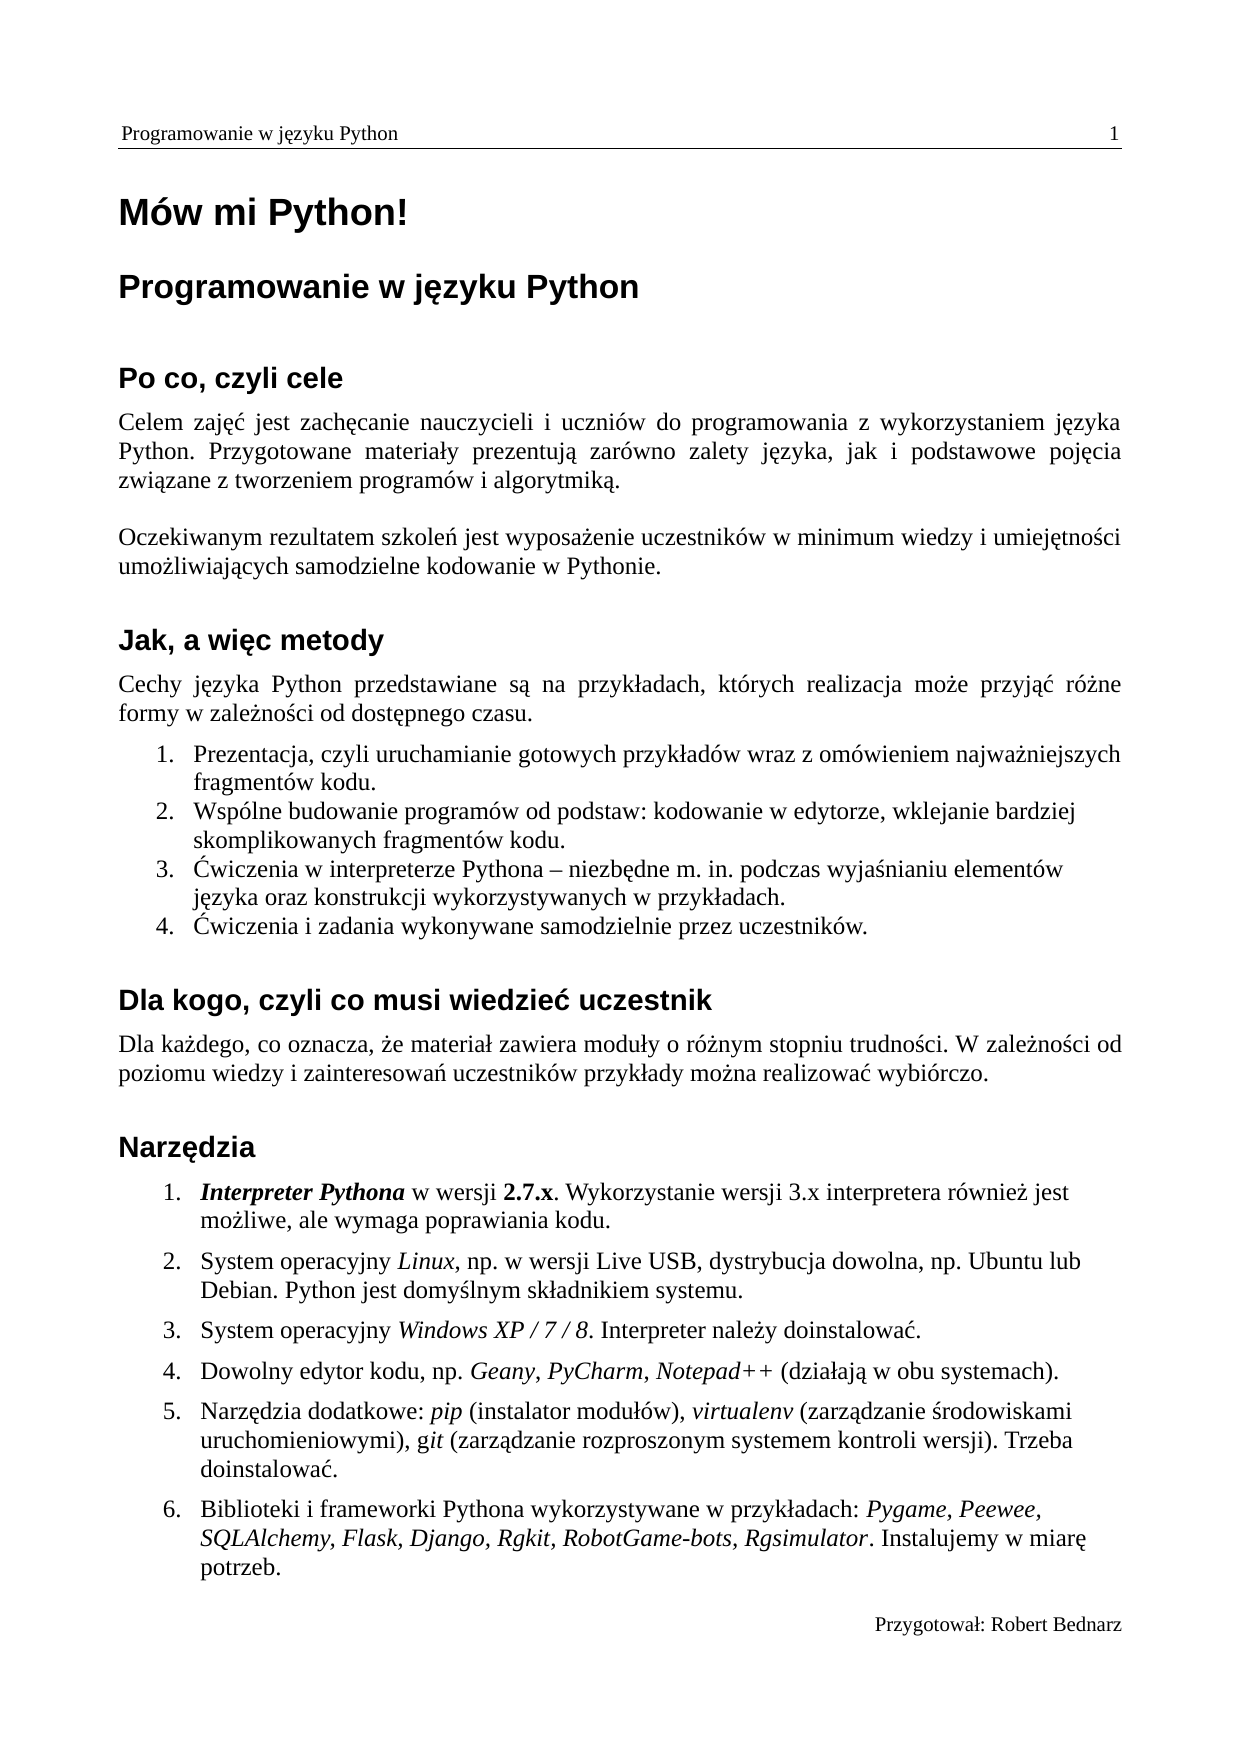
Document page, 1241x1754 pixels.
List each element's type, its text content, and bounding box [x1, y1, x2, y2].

text Celem zajęć jest zachęcanie nauczycieli i uczniów do programowania z wykorzystaniem języka Python. Przygotowane materiały prezentują zarówno zalety języka, jak i podstawowe pojęcia związane z tworzeniem programów i algorytmiką. [118, 407, 1122, 494]
subtitle Mów mi Python! [118, 190, 1122, 233]
list Wspólne budowanie programów od podstaw: kodowanie w edytorze, wklejanie bardziej skomplikowanych fragmentów kodu. [156, 796, 1122, 854]
subtitle Po co, czyli cele [118, 361, 1122, 395]
text Dla każdego, co oznacza, że materiał zawiera moduły o różnym stopniu trudności. W zależności od poziomu wiedzy i zainteresowań uczestników przykłady można realizować wybiórczo. [118, 1029, 1122, 1087]
list Dowolny edytor kodu, np. Geany, PyCharm, Notepad++ (działają w obu systemach). [163, 1356, 1122, 1384]
list System operacyjny Linux, np. w wersji Live USB, dystrybucja dowolna, np. Ubuntu lub Debian. Python jest domyślnym składnikiem systemu. [163, 1246, 1122, 1303]
subtitle Programowanie w języku Python [118, 267, 1122, 305]
text Cechy języka Python przedstawiane są na przykładach, których realizacja może przyjąć różne formy w zależności od dostępnego czasu. [118, 669, 1122, 727]
subtitle Jak, a więc metody [118, 623, 1122, 657]
list System operacyjny Windows XP / 7 / 8. Interpreter należy doinstalować. [163, 1315, 1122, 1344]
subtitle Narzędzia [118, 1130, 1122, 1164]
list Biblioteki i frameworki Pythona wykorzystywane w przykładach: Pygame, Peewee, SQLAlchemy, Flask, Django, Rgkit, RobotGame-bots, Rgsimulator. Instalujemy w miarę potrzeb. [163, 1494, 1122, 1581]
list Prezentacja, czyli uruchamianie gotowych przykładów wraz z omówieniem najważniejszych fragmentów kodu. [156, 739, 1122, 796]
text Oczekiwanym rezultatem szkoleń jest wyposażenie uczestników w minimum wiedzy i umiejętności umożliwiających samodzielne kodowanie w Pythonie. [118, 522, 1122, 580]
subtitle Dla kogo, czyli co musi wiedzieć uczestnik [118, 983, 1122, 1017]
list Ćwiczenia w interpreterze Pythona – niezbędne m. in. podczas wyjaśnianiu elementów języka oraz konstrukcji wykorzystywanych w przykładach. [156, 854, 1122, 911]
list Narzędzia dodatkowe: pip (instalator modułów), virtualenv (zarządzanie środowiskami uruchomieniowymi), git (zarządzanie rozproszonym systemem kontroli wersji). Trzeba doinstalować. [163, 1396, 1122, 1482]
list Ćwiczenia i zadania wykonywane samodzielnie przez uczestników. [156, 911, 1122, 940]
list Interpreter Pythona w wersji 2.7.x. Wykorzystanie wersji 3.x interpretera również jest możliwe, ale wymaga poprawiania kodu. [163, 1177, 1122, 1234]
